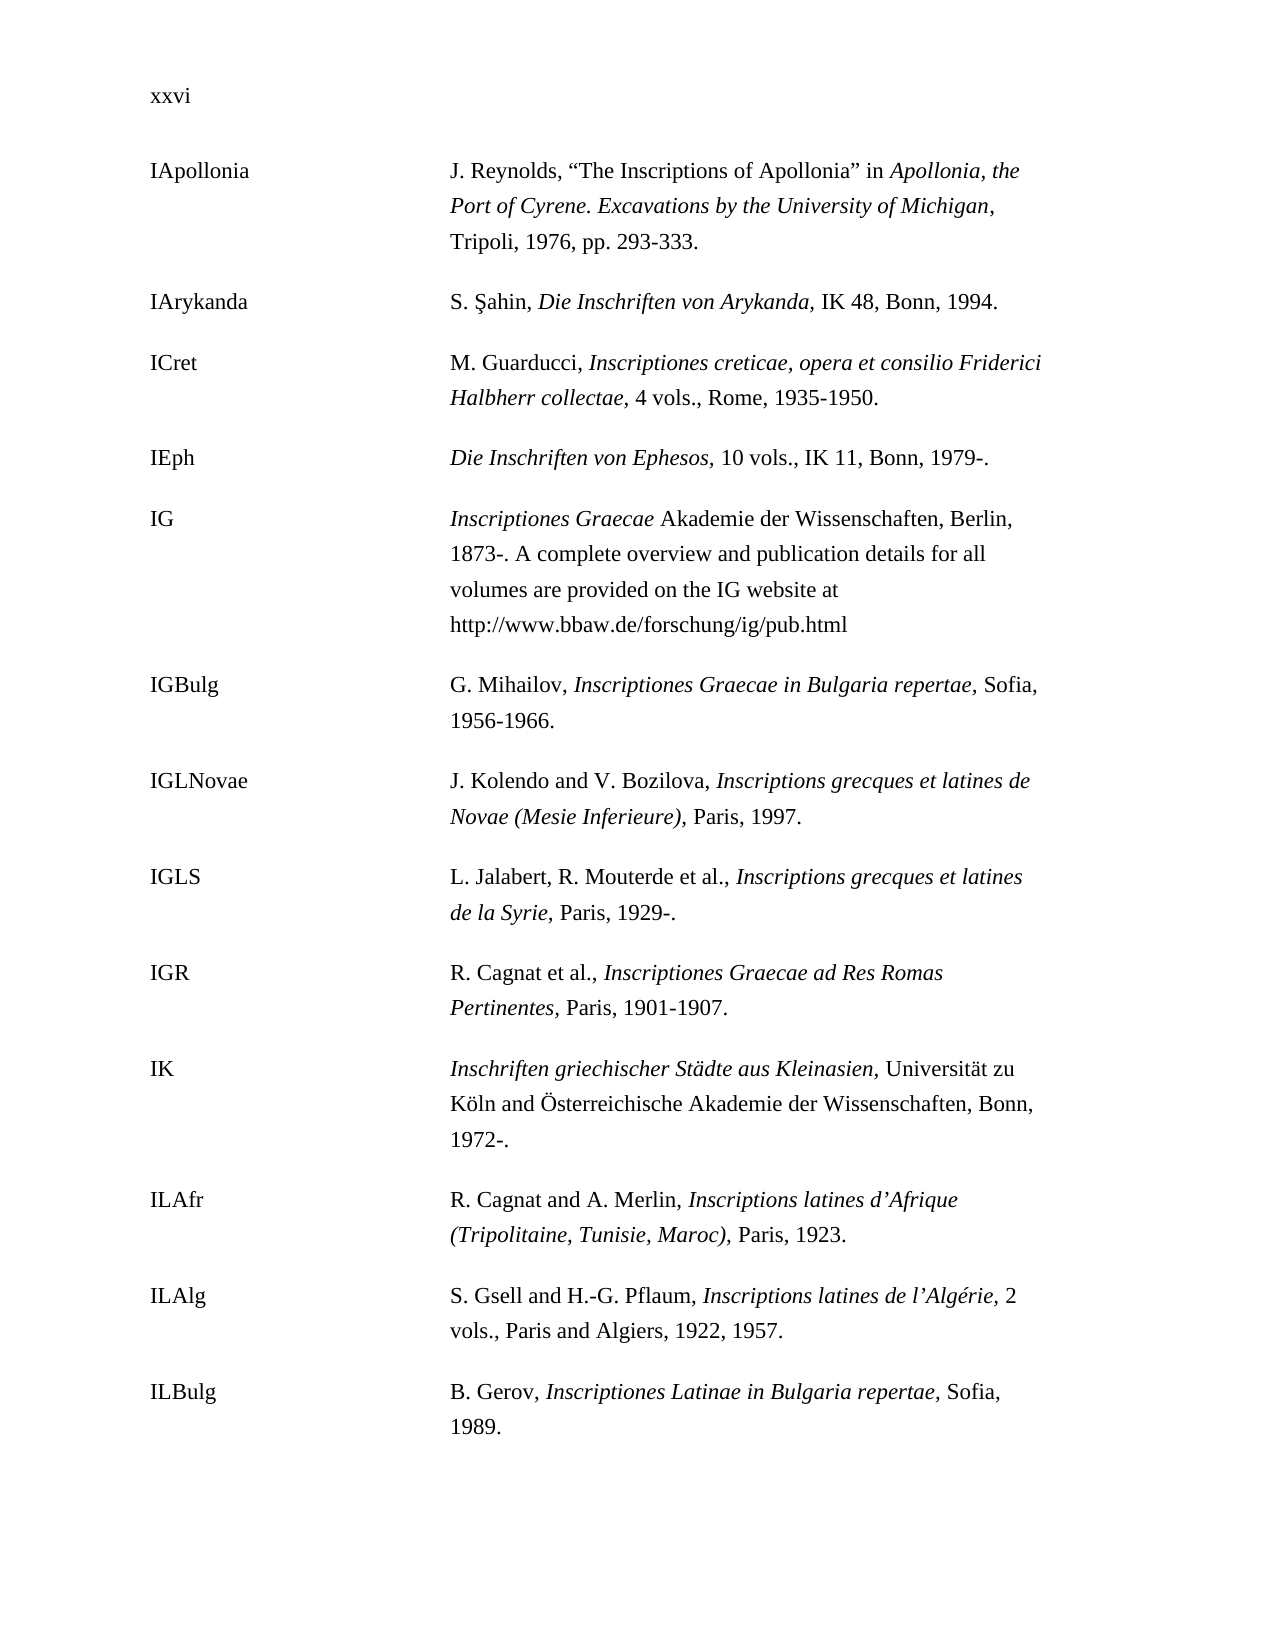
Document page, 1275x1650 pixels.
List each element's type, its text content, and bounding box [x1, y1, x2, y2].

text IGR R. Cagnat et al., Inscriptiones Graecae ad Res Romas Pertinentes, Paris, 1901-1907. [150, 952, 1050, 1023]
text IApollonia J. Reynolds, “The Inscriptions of Apollonia” in Apollonia, the Port of Cyrene. Excavations by the University of Michigan, Tripoli, 1976, pp. 293-333. [150, 150, 1050, 256]
text IGBulg G. Mihailov, Inscriptiones Graecae in Bulgaria repertae, Sofia, 1956-1966. [150, 664, 1050, 735]
text IG Inscriptiones Graecae Akademie der Wissenschaften, Berlin, 1873-. A complete overview and publication details for all volumes are provided on the IG website at http://www.bbaw.de/forschung/ig/pub.html [150, 498, 1050, 639]
text IK Inschriften griechischer Städte aus Kleinasien, Universität zu Köln and Österreichische Akademie der Wissenschaften, Bonn, 1972-. [150, 1048, 1050, 1154]
text IGLS L. Jalabert, R. Mouterde et al., Inscriptions grecques et latines de la Syrie, Paris, 1929-. [150, 856, 1050, 927]
text IEph Die Inschriften von Ephesos, 10 vols., IK 11, Bonn, 1979-. [150, 437, 1050, 473]
text IArykanda S. Şahin, Die Inschriften von Arykanda, IK 48, Bonn, 1994. [150, 281, 1050, 317]
text ILBulg B. Gerov, Inscriptiones Latinae in Bulgaria repertae, Sofia, 1989. [150, 1371, 1050, 1442]
text IGLNovae J. Kolendo and V. Bozilova, Inscriptions grecques et latines de Novae (Mesie Inferieure), Paris, 1997. [150, 760, 1050, 831]
text ICret M. Guarducci, Inscriptiones creticae, opera et consilio Friderici Halbherr collectae, 4 vols., Rome, 1935-1950. [150, 342, 1050, 412]
text ILAlg S. Gsell and H.-G. Pflaum, Inscriptions latines de l’Algérie, 2 vols., Paris and Algiers, 1922, 1957. [150, 1275, 1050, 1346]
text ILAfr R. Cagnat and A. Merlin, Inscriptions latines d’Afrique (Tripolitaine, Tunisie, Maroc), Paris, 1923. [150, 1179, 1050, 1250]
